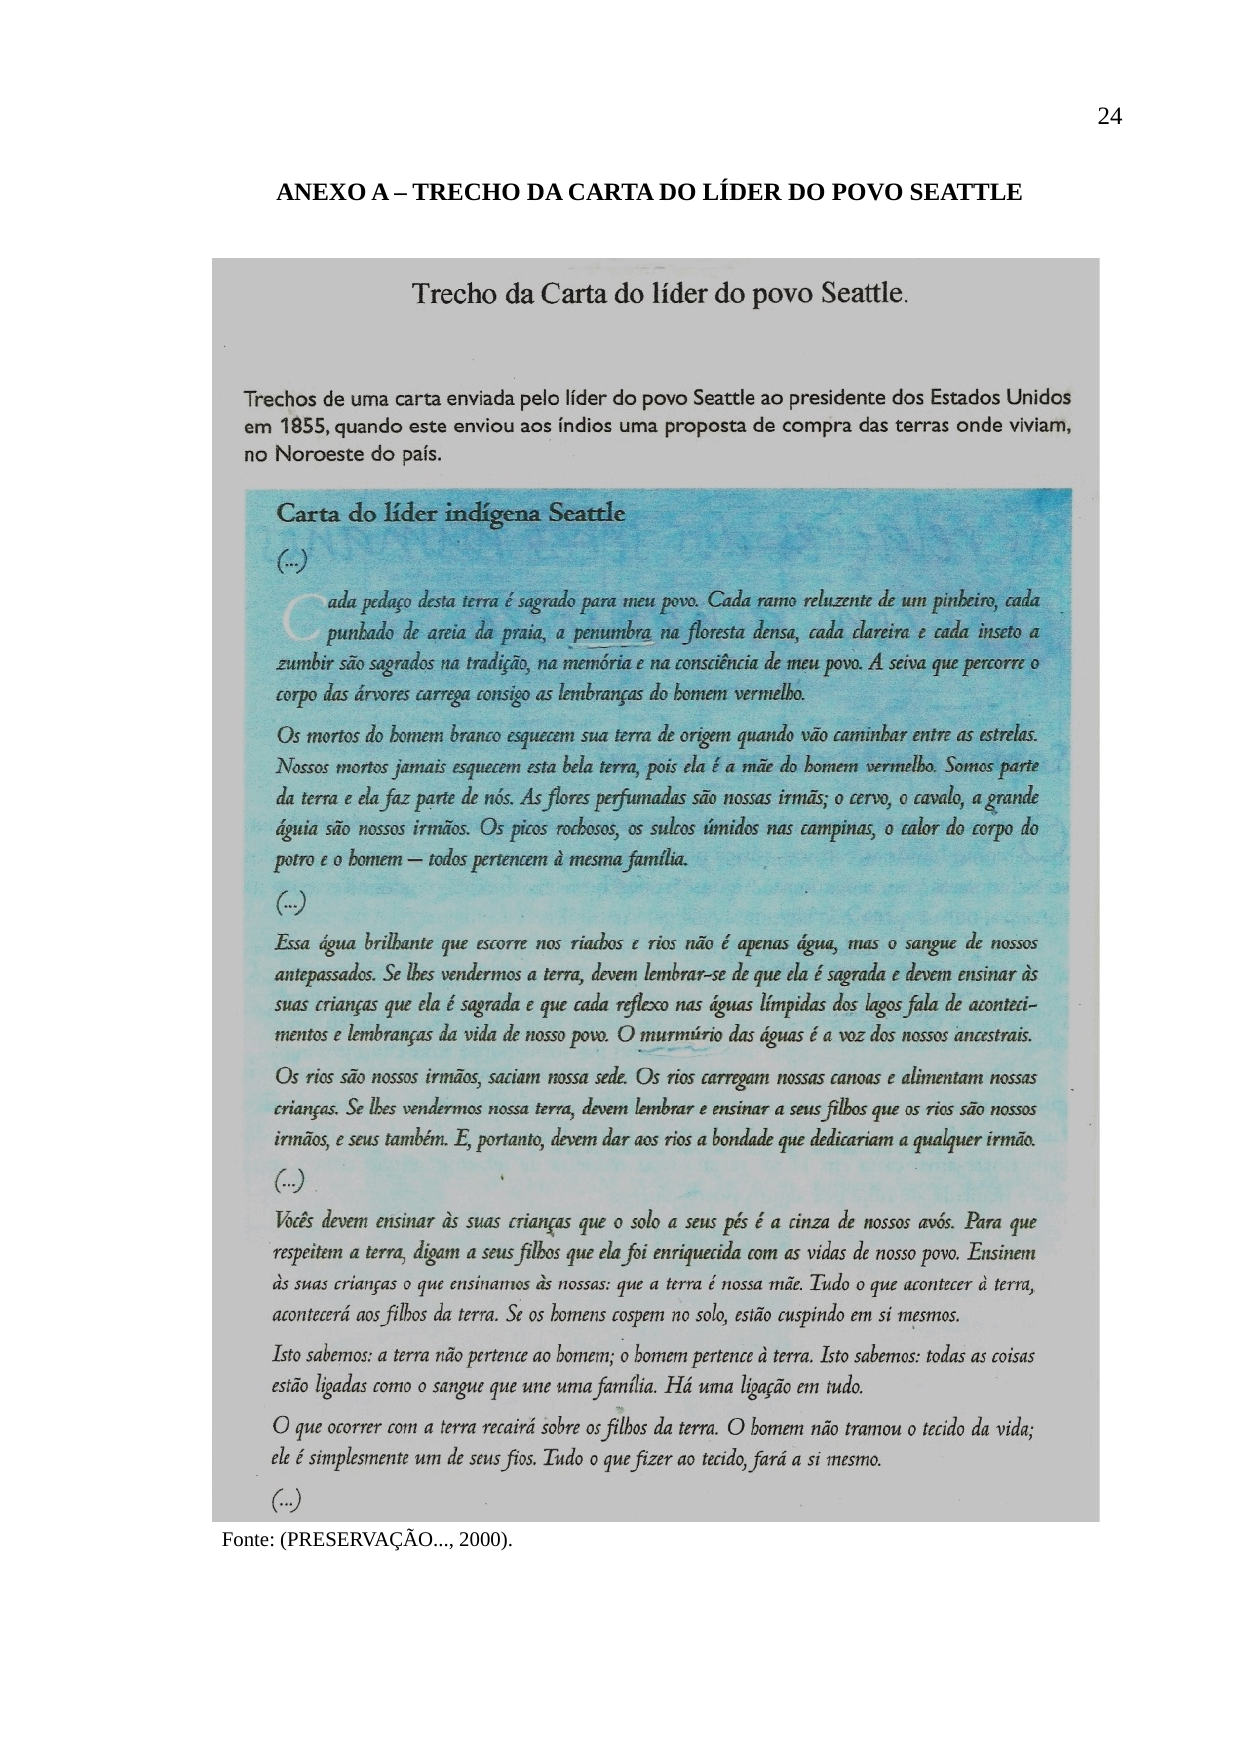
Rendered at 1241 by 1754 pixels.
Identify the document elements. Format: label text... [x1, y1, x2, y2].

text Fonte: (PRESERVAÇÃO..., 2000). [222, 249, 1122, 1551]
picture [212, 258, 1100, 1522]
text ANEXO A – TRECHO DA CARTA DO LÍDER DO POVO SEATTLE [177, 177, 1122, 206]
